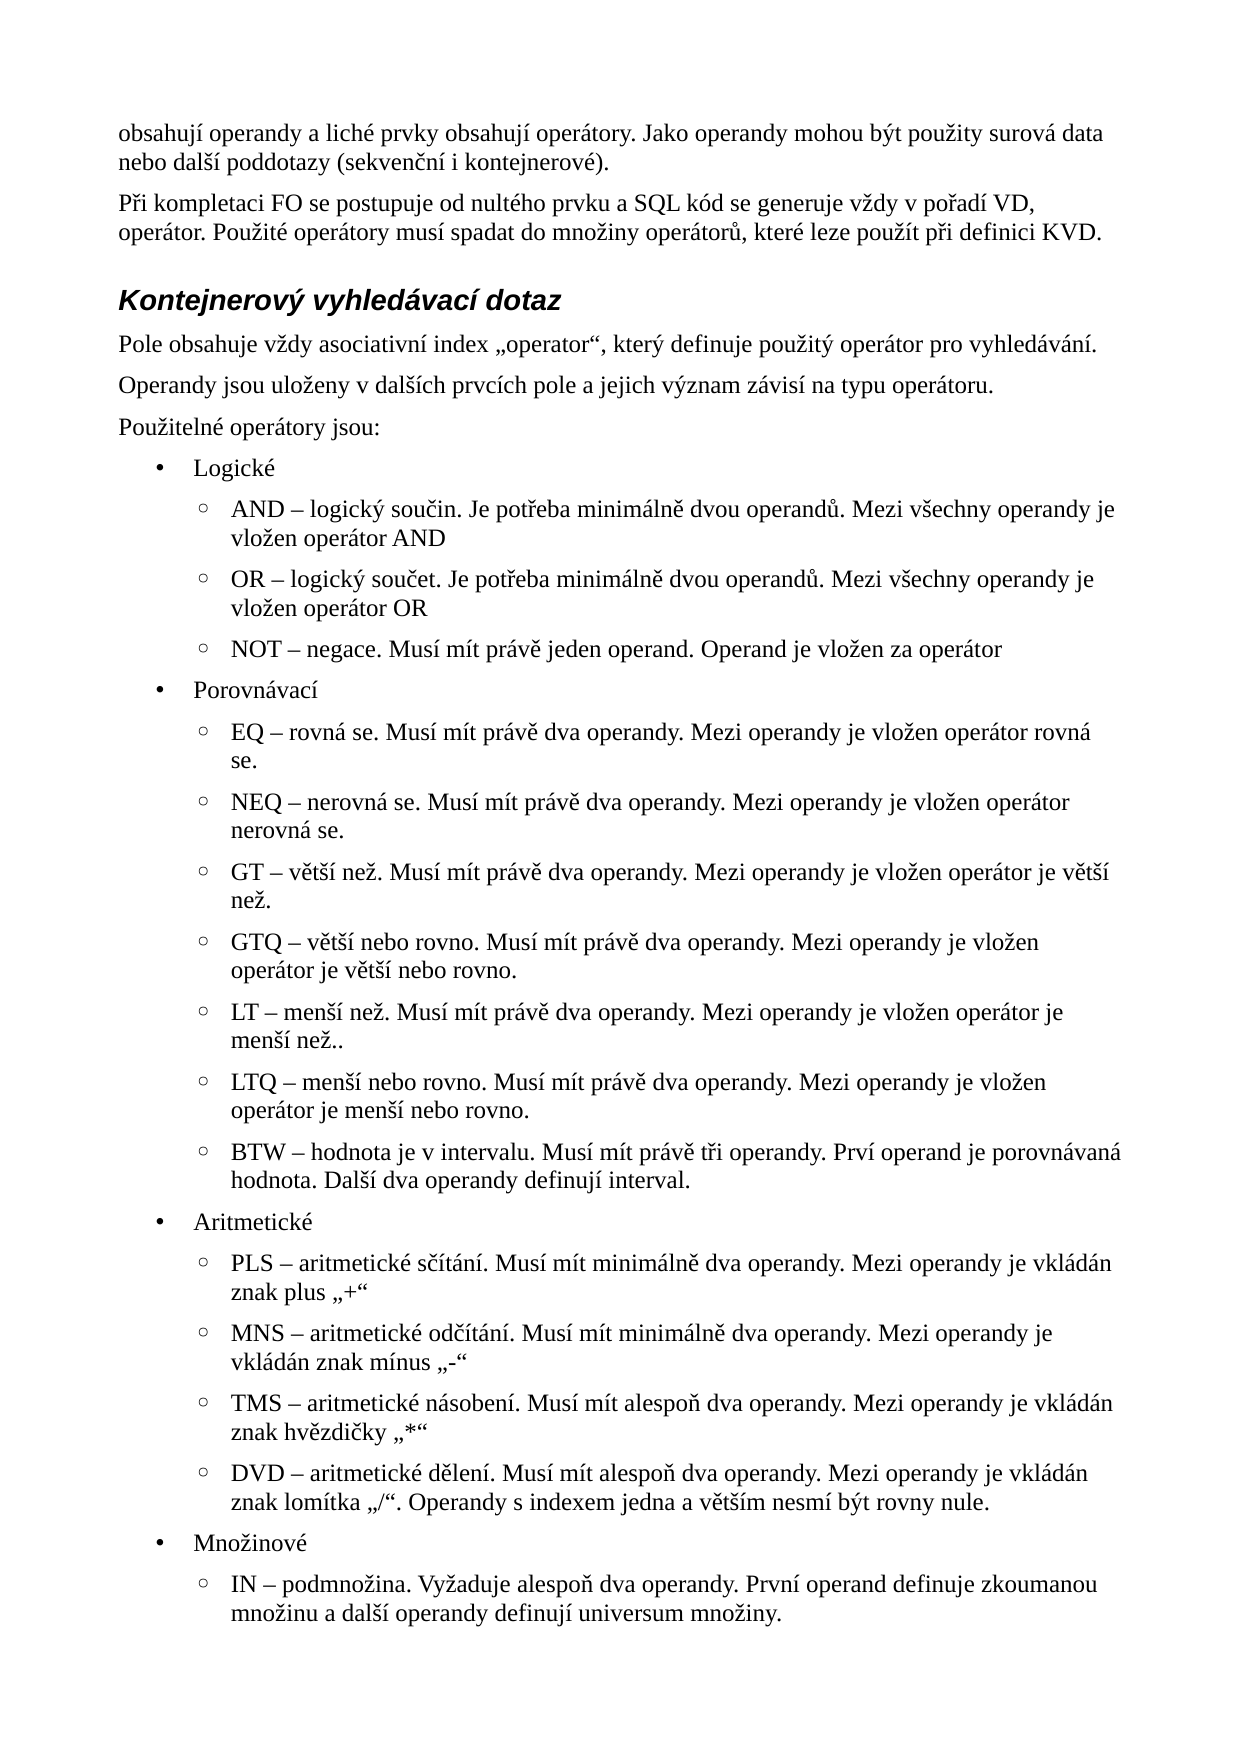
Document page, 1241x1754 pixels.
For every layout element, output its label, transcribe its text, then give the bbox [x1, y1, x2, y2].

list GT – větší než. Musí mít právě dva operandy. Mezi operandy je vložen operátor je větší než. [193, 857, 1122, 914]
list BTW – hodnota je v intervalu. Musí mít právě tři operandy. Prví operand je porovnávaná hodnota. Další dva operandy definují interval. [193, 1137, 1122, 1194]
list IN – podmnožina. Vyžaduje alespoň dva operandy. První operand definuje zkoumanou množinu a další operandy definují universum množiny. [193, 1569, 1122, 1627]
text Použitelné operátory jsou: [118, 412, 1122, 440]
text Operandy jsou uloženy v dalších prvcích pole a jejich význam závisí na typu operátoru. [118, 370, 1122, 399]
text Při kompletaci FO se postupuje od nultého prvku a SQL kód se generuje vždy v pořadí VD, operátor. Použité operátory musí spadat do množiny operátorů, které leze použít při definici KVD. [118, 188, 1122, 246]
list Logické [156, 453, 1122, 482]
list NOT – negace. Musí mít právě jeden operand. Operand je vložen za operátor [193, 634, 1122, 663]
list MNS – aritmetické odčítání. Musí mít minimálně dva operandy. Mezi operandy je vkládán znak mínus „-“ [193, 1318, 1122, 1375]
text obsahují operandy a liché prvky obsahují operátory. Jako operandy mohou být použity surová data nebo další poddotazy (sekvenční i kontejnerové). [118, 118, 1122, 176]
list Porovnávací [156, 675, 1122, 704]
list PLS – aritmetické sčítání. Musí mít minimálně dva operandy. Mezi operandy je vkládán znak plus „+“ [193, 1248, 1122, 1305]
list LTQ – menší nebo rovno. Musí mít právě dva operandy. Mezi operandy je vložen operátor je menší nebo rovno. [193, 1067, 1122, 1124]
list GTQ – větší nebo rovno. Musí mít právě dva operandy. Mezi operandy je vložen operátor je větší nebo rovno. [193, 927, 1122, 984]
list Množinové [156, 1528, 1122, 1557]
list TMS – aritmetické násobení. Musí mít alespoň dva operandy. Mezi operandy je vkládán znak hvězdičky „*“ [193, 1388, 1122, 1445]
list DVD – aritmetické dělení. Musí mít alespoň dva operandy. Mezi operandy je vkládán znak lomítka „/“. Operandy s indexem jedna a větším nesmí být rovny nule. [193, 1458, 1122, 1515]
list OR – logický součet. Je potřeba minimálně dvou operandů. Mezi všechny operandy je vložen operátor OR [193, 564, 1122, 622]
list LT – menší než. Musí mít právě dva operandy. Mezi operandy je vložen operátor je menší než.. [193, 997, 1122, 1054]
list AND – logický součin. Je potřeba minimálně dvou operandů. Mezi všechny operandy je vložen operátor AND [193, 494, 1122, 552]
list EQ – rovná se. Musí mít právě dva operandy. Mezi operandy je vložen operátor rovná se. [193, 717, 1122, 774]
list Aritmetické [156, 1207, 1122, 1235]
subtitle Kontejnerový vyhledávací dotaz [118, 283, 1122, 317]
text Pole obsahuje vždy asociativní index „operator“, který definuje použitý operátor pro vyhledávání. [118, 329, 1122, 358]
list NEQ – nerovná se. Musí mít právě dva operandy. Mezi operandy je vložen operátor nerovná se. [193, 787, 1122, 844]
